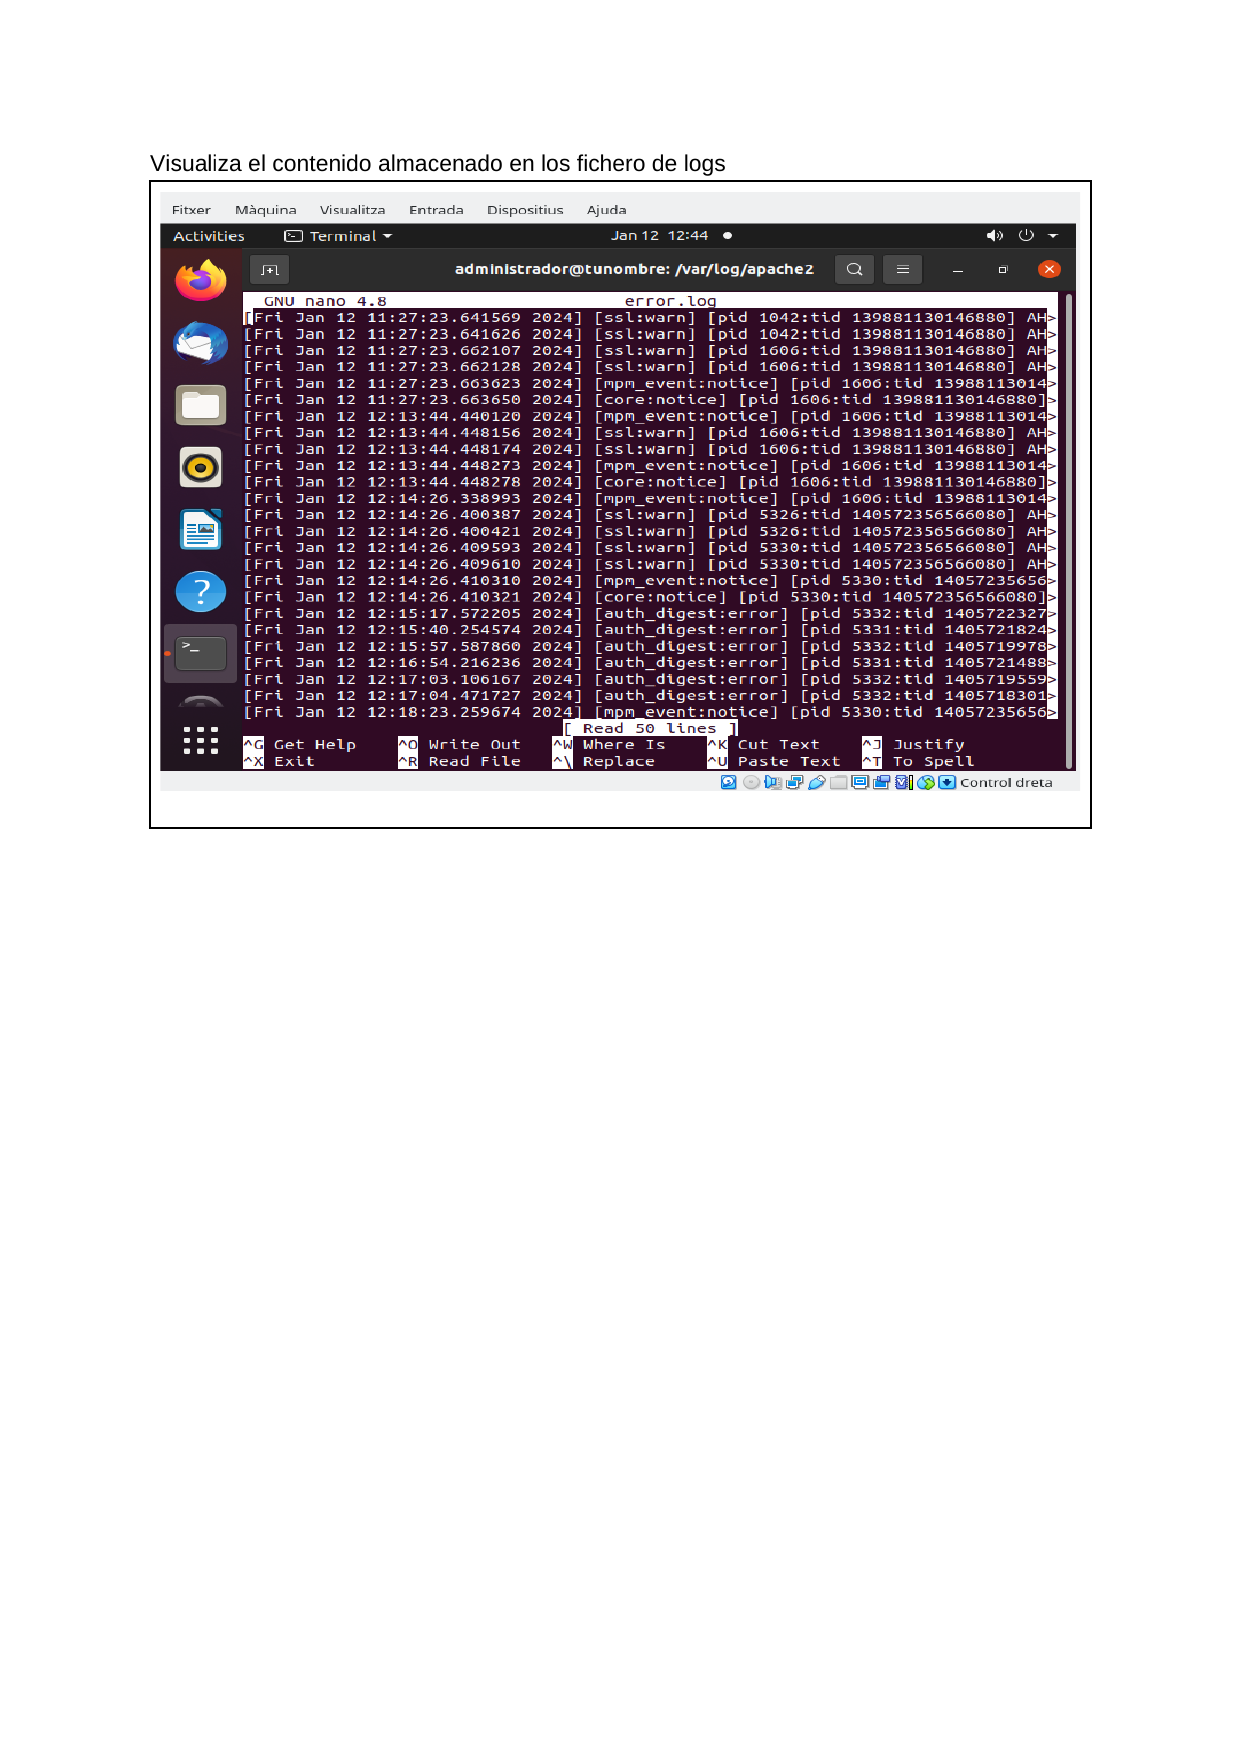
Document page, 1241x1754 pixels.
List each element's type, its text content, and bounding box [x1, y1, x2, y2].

text Visualiza el contenido almacenado en los fichero de logs [150, 150, 1090, 176]
table_header [151, 182, 1090, 827]
picture [160, 192, 1080, 791]
